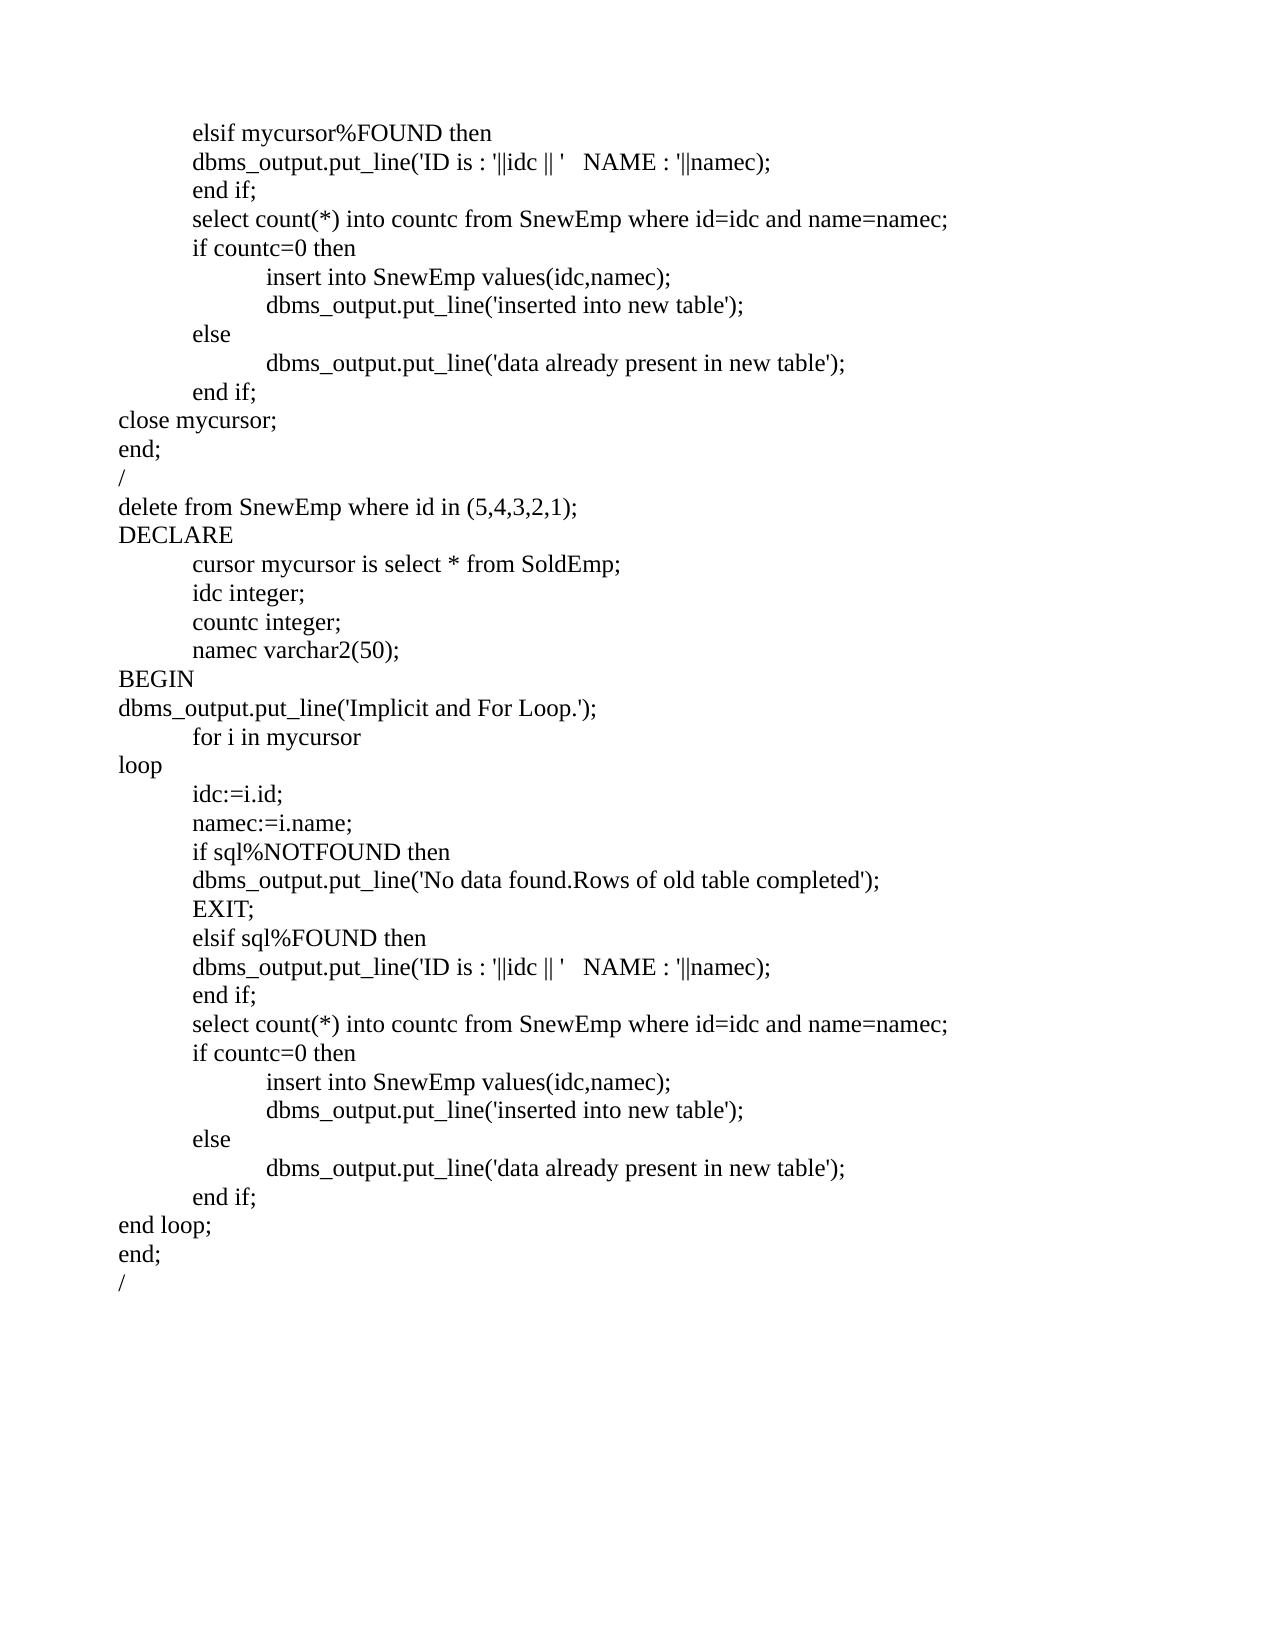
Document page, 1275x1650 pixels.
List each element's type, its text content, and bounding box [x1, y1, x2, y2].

text BEGIN [118, 664, 1157, 693]
text select count(*) into countc from SnewEmp where id=idc and name=namec; [118, 1009, 1157, 1038]
text dbms_output.put_line('data already present in new table'); [118, 1153, 1157, 1182]
text elsif sql%FOUND then [118, 923, 1157, 952]
text end; [118, 434, 1157, 463]
text end if; [118, 377, 1157, 406]
text DECLARE [118, 521, 1157, 549]
text if sql%NOTFOUND then [118, 837, 1157, 866]
text insert into SnewEmp values(idc,namec); [118, 262, 1157, 291]
text dbms_output.put_line('data already present in new table'); [118, 348, 1157, 377]
text / [118, 1268, 1157, 1297]
text end if; [118, 176, 1157, 204]
text / [118, 463, 1157, 492]
text end; [118, 1239, 1157, 1268]
text dbms_output.put_line('ID is : '||idc || ' NAME : '||namec); [118, 952, 1157, 981]
text dbms_output.put_line('inserted into new table'); [118, 291, 1157, 319]
text namec varchar2(50); [118, 636, 1157, 664]
text for i in mycursor [118, 722, 1157, 751]
text select count(*) into countc from SnewEmp where id=idc and name=namec; [118, 204, 1157, 233]
text if countc=0 then [118, 1038, 1157, 1067]
text loop [118, 751, 1157, 779]
text dbms_output.put_line('Implicit and For Loop.'); [118, 693, 1157, 722]
text close mycursor; [118, 406, 1157, 434]
text else [118, 319, 1157, 348]
text cursor mycursor is select * from SoldEmp; [118, 549, 1157, 578]
text delete from SnewEmp where id in (5,4,3,2,1); [118, 492, 1157, 521]
text end if; [118, 1182, 1157, 1211]
text end if; [118, 981, 1157, 1009]
text elsif mycursor%FOUND then [118, 118, 1157, 147]
text dbms_output.put_line('No data found.Rows of old table completed'); [118, 866, 1157, 894]
text dbms_output.put_line('ID is : '||idc || ' NAME : '||namec); [118, 147, 1157, 176]
text namec:=i.name; [118, 808, 1157, 837]
text insert into SnewEmp values(idc,namec); [118, 1067, 1157, 1096]
text if countc=0 then [118, 233, 1157, 262]
text countc integer; [118, 607, 1157, 636]
text dbms_output.put_line('inserted into new table'); [118, 1096, 1157, 1124]
text end loop; [118, 1211, 1157, 1239]
text idc integer; [118, 578, 1157, 607]
text idc:=i.id; [118, 779, 1157, 808]
text else [118, 1124, 1157, 1153]
text EXIT; [118, 894, 1157, 923]
